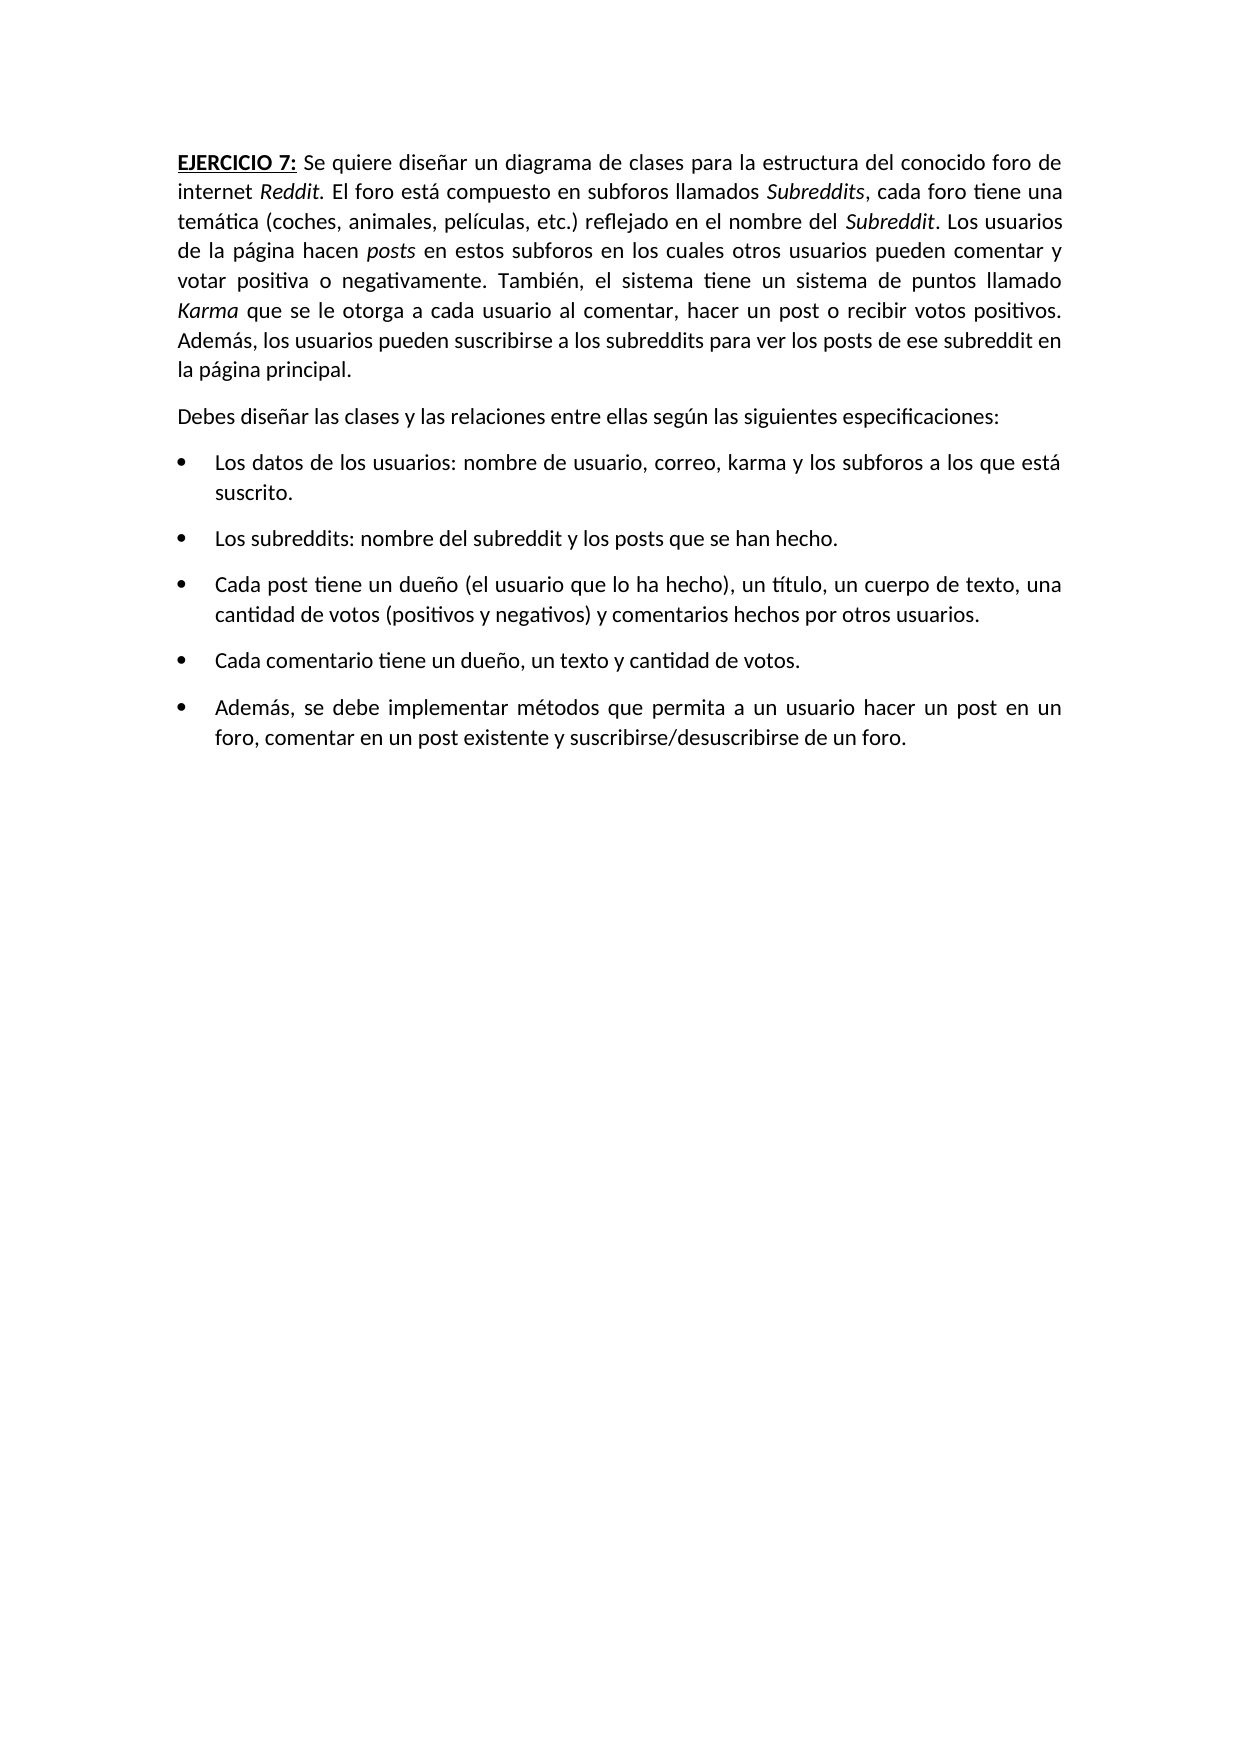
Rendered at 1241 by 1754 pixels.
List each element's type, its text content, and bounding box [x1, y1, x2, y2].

list Los datos de los usuarios: nombre de usuario, correo, karma y los subforos a los que está suscrito. [177, 448, 1063, 506]
list Además, se debe implementar métodos que permita a un usuario hacer un post en un foro, comentar en un post existente y suscribirse/desuscribirse de un foro. [177, 693, 1063, 751]
list Cada post tiene un dueño (el usuario que lo ha hecho), un título, un cuerpo de texto, una cantidad de votos (positivos y negativos) y comentarios hechos por otros usuarios. [177, 571, 1063, 628]
text EJERCICIO 7: Se quiere diseñar un diagrama de clases para la estructura del conocido foro de internet Reddit. El foro está compuesto en subforos llamados Subreddits, cada foro tiene una temática (coches, animales, películas, etc.) reflejado en el nombre del Subreddit. Los usuarios de la página hacen posts en estos subforos en los cuales otros usuarios pueden comentar y votar positiva o negativamente. También, el sistema tiene un sistema de puntos llamado Karma que se le otorga a cada usuario al comentar, hacer un post o recibir votos positivos. Además, los usuarios pueden suscribirse a los subreddits para ver los posts de ese subreddit en la página principal. [177, 148, 1063, 383]
text Debes diseñar las clases y las relaciones entre ellas según las siguientes especificaciones: [177, 402, 1063, 430]
list Los subreddits: nombre del subreddit y los posts que se han hecho. [177, 524, 1063, 552]
list Cada comentario tiene un dueño, un texto y cantidad de votos. [177, 647, 1063, 674]
